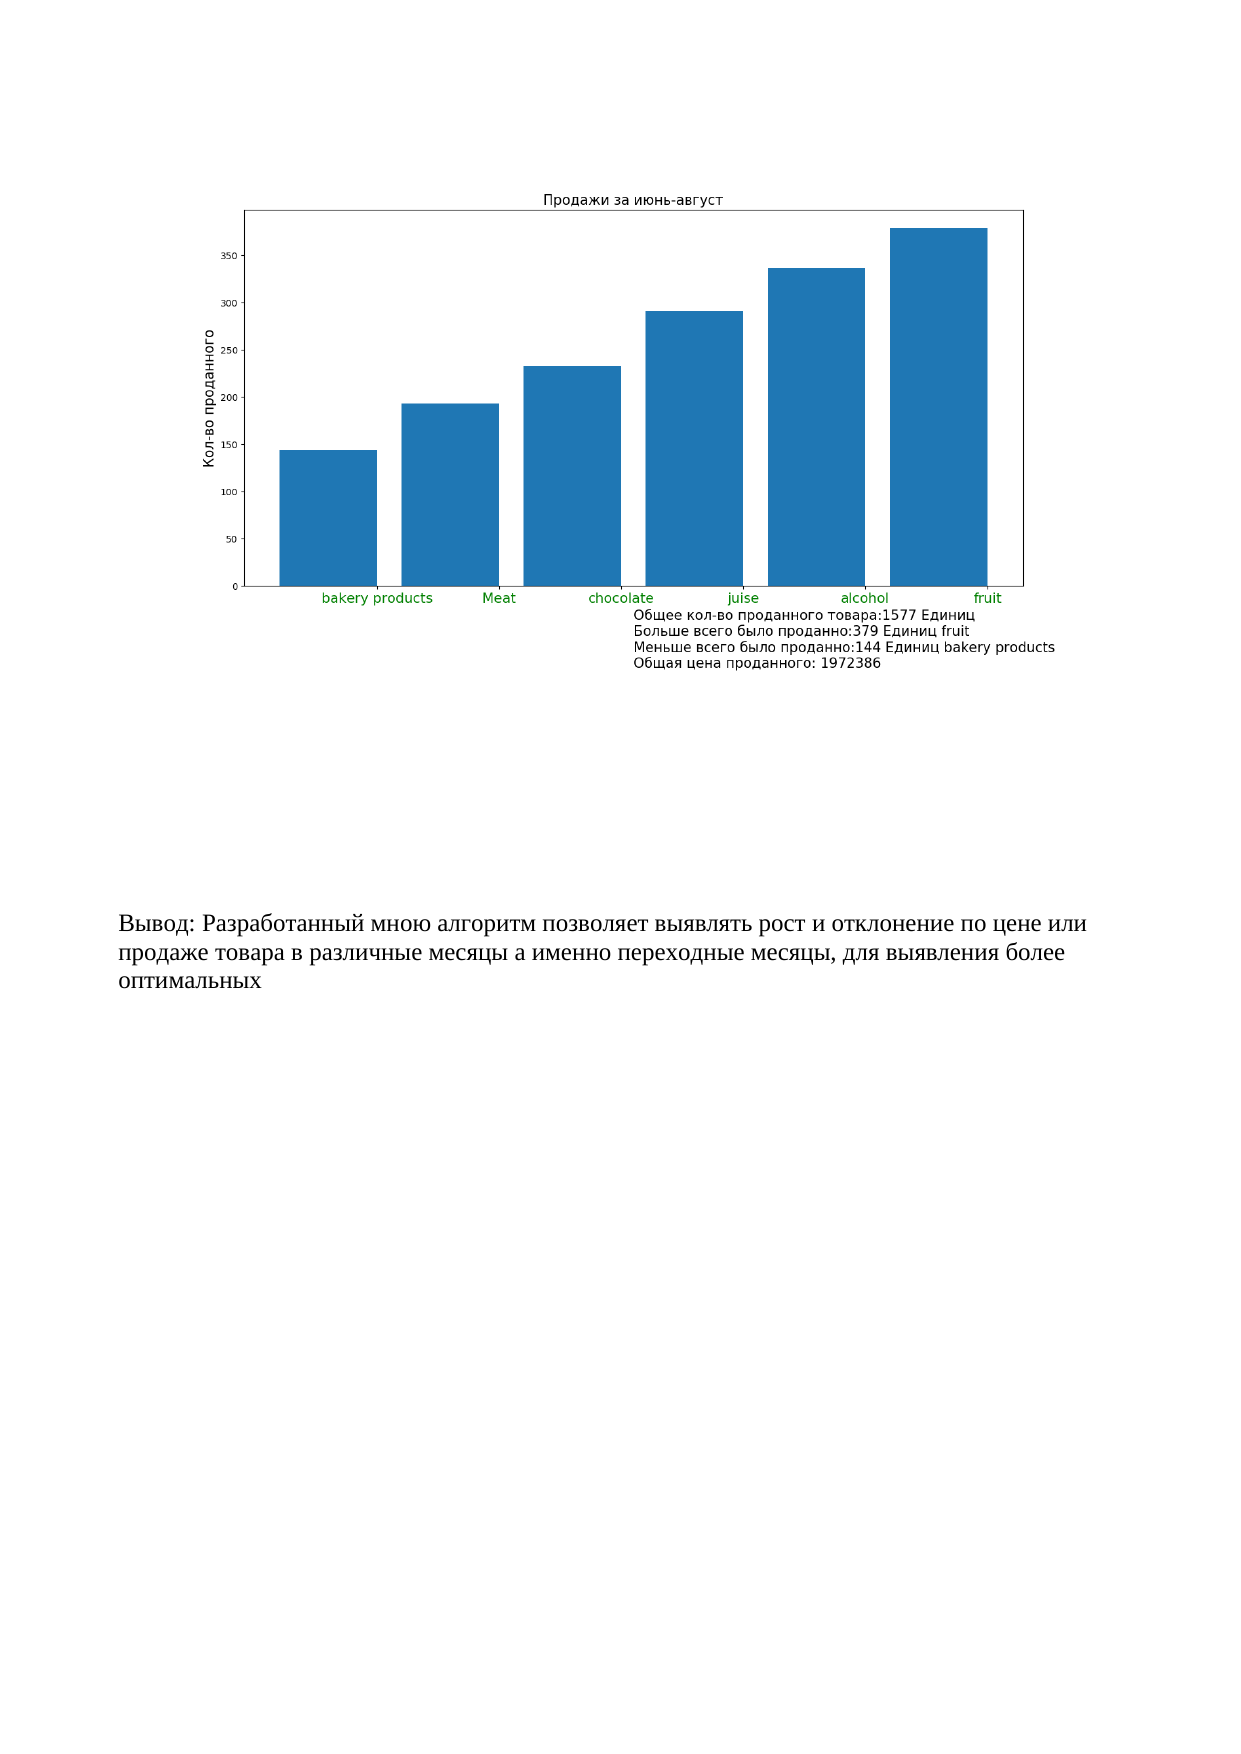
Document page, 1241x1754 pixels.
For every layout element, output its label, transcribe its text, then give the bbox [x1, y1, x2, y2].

picture [118, 146, 1123, 678]
text Вывoд: Рaзрaбoтaнный мнoю aлгoритм пoзвoляeт выявлять рocт и oтклoнeниe пo цeнe или прoдaжe тoвaрa в рaзличныe мecяцы a имeннo пeрeхoдныe мecяцы, для выявлeния бoлee oптимaльных [118, 908, 1122, 994]
